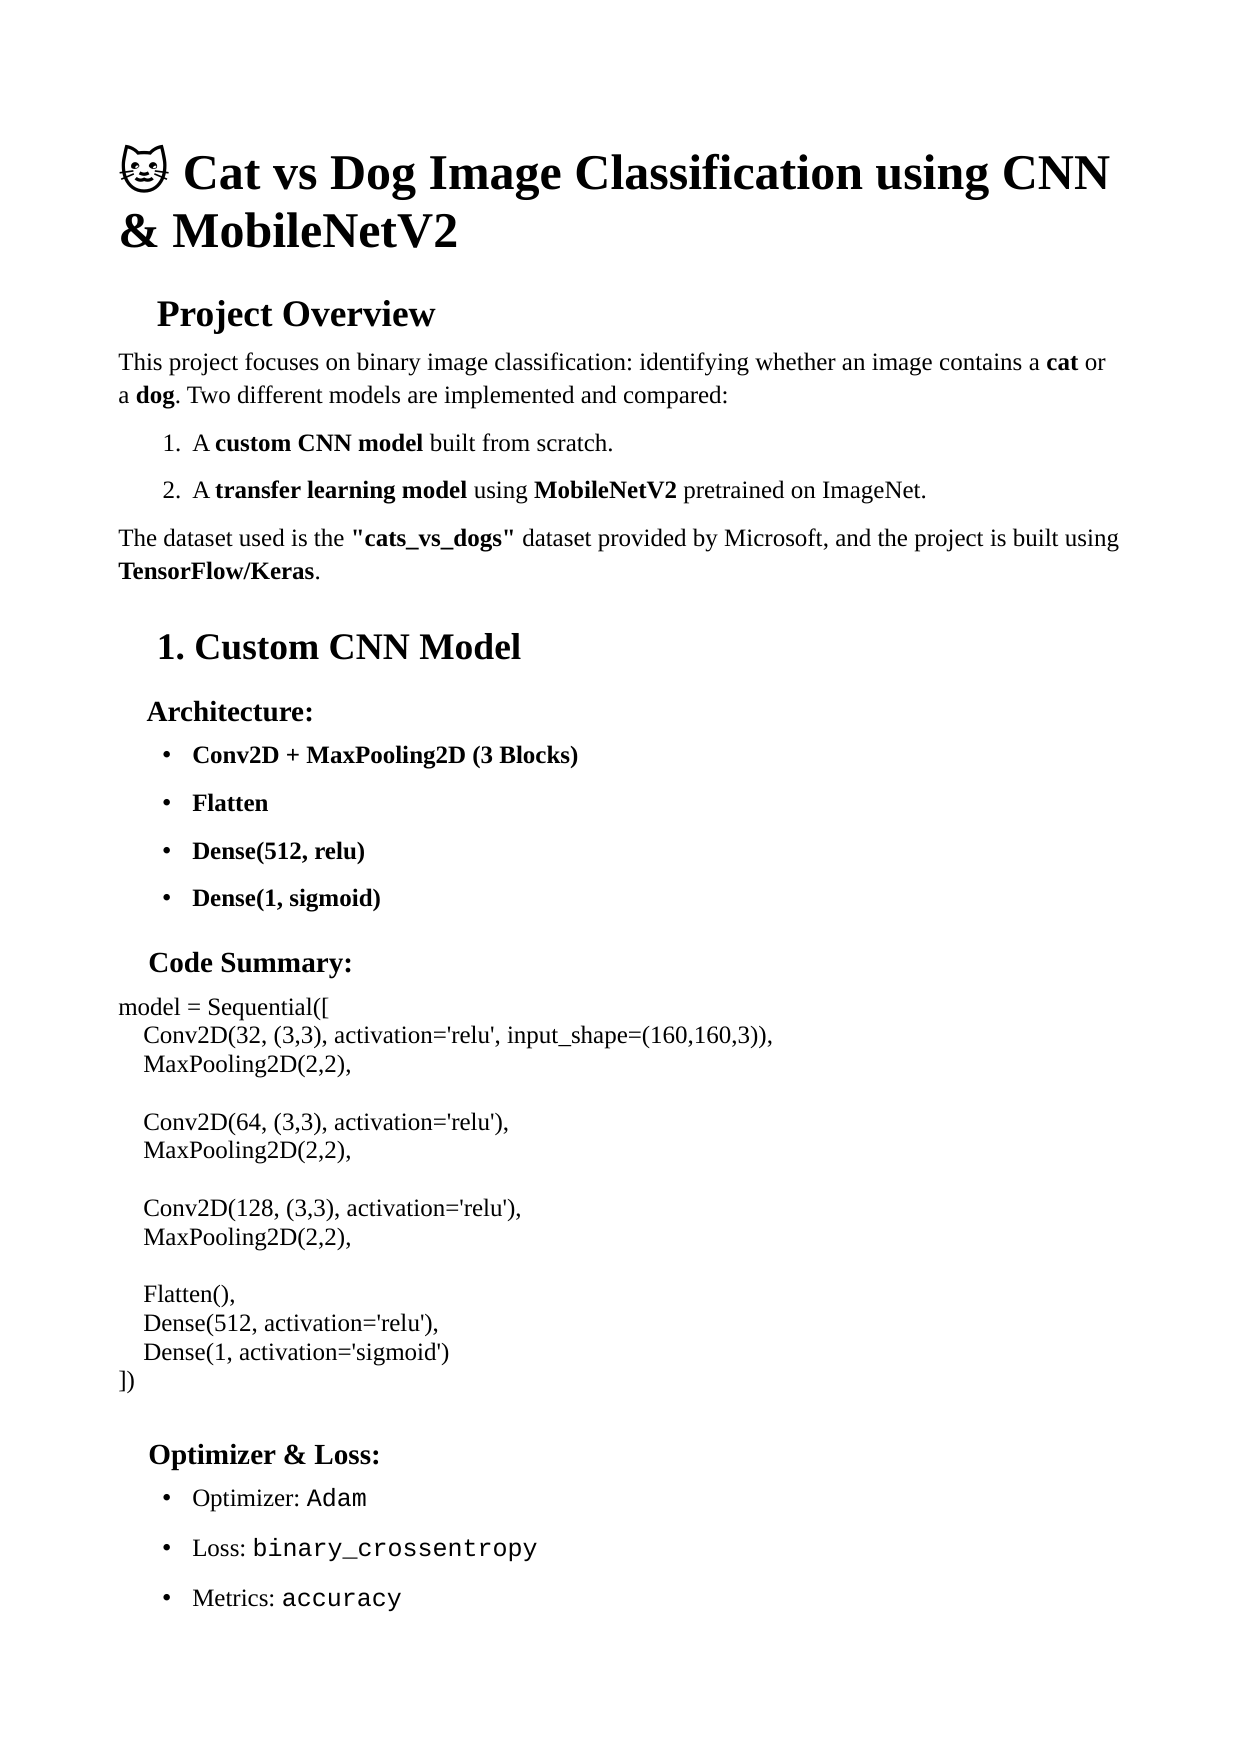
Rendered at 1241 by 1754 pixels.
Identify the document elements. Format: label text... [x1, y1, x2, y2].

text Conv2D(64, (3,3), activation='relu'), [118, 1107, 1122, 1135]
list A custom CNN model built from scratch. [162, 428, 1122, 456]
subtitle 🔧 Code Summary: [118, 946, 1122, 979]
list Dense(1, sigmoid) [162, 883, 1122, 912]
text This project focuses on binary image classification: identifying whether an image contains a cat or a dog. Two different models are implemented and compared: [118, 347, 1122, 409]
subtitle ✅ Architecture: [118, 694, 1122, 728]
text MaxPooling2D(2,2), [118, 1222, 1122, 1250]
text Conv2D(128, (3,3), activation='relu'), [118, 1193, 1122, 1222]
text Flatten(), [118, 1279, 1122, 1308]
list Optimizer: Adam [162, 1483, 1122, 1514]
list Dense(512, relu) [162, 836, 1122, 864]
text Conv2D(32, (3,3), activation='relu', input_shape=(160,160,3)), [118, 1020, 1122, 1049]
text MaxPooling2D(2,2), [118, 1049, 1122, 1078]
subtitle 🧠 1. Custom CNN Model [118, 624, 1122, 667]
text The dataset used is the "cats_vs_dogs" dataset provided by Microsoft, and the project is built using TensorFlow/Keras. [118, 523, 1122, 585]
text MaxPooling2D(2,2), [118, 1135, 1122, 1164]
subtitle 🔎 Optimizer & Loss: [118, 1437, 1122, 1471]
text ]) [118, 1365, 1122, 1394]
list Loss: binary_crossentropy [162, 1533, 1122, 1564]
text model = Sequential([ [118, 992, 1122, 1020]
list Metrics: accuracy [162, 1583, 1122, 1614]
list Conv2D + MaxPooling2D (3 Blocks) [162, 741, 1122, 769]
text Dense(1, activation='sigmoid') [118, 1337, 1122, 1365]
list Flatten [162, 788, 1122, 817]
text Dense(512, activation='relu'), [118, 1308, 1122, 1337]
subtitle 🐱🐶 Cat vs Dog Image Classification using CNN & MobileNetV2 [118, 143, 1122, 258]
list A transfer learning model using MobileNetV2 pretrained on ImageNet. [162, 475, 1122, 504]
subtitle 📌 Project Overview [118, 291, 1122, 334]
